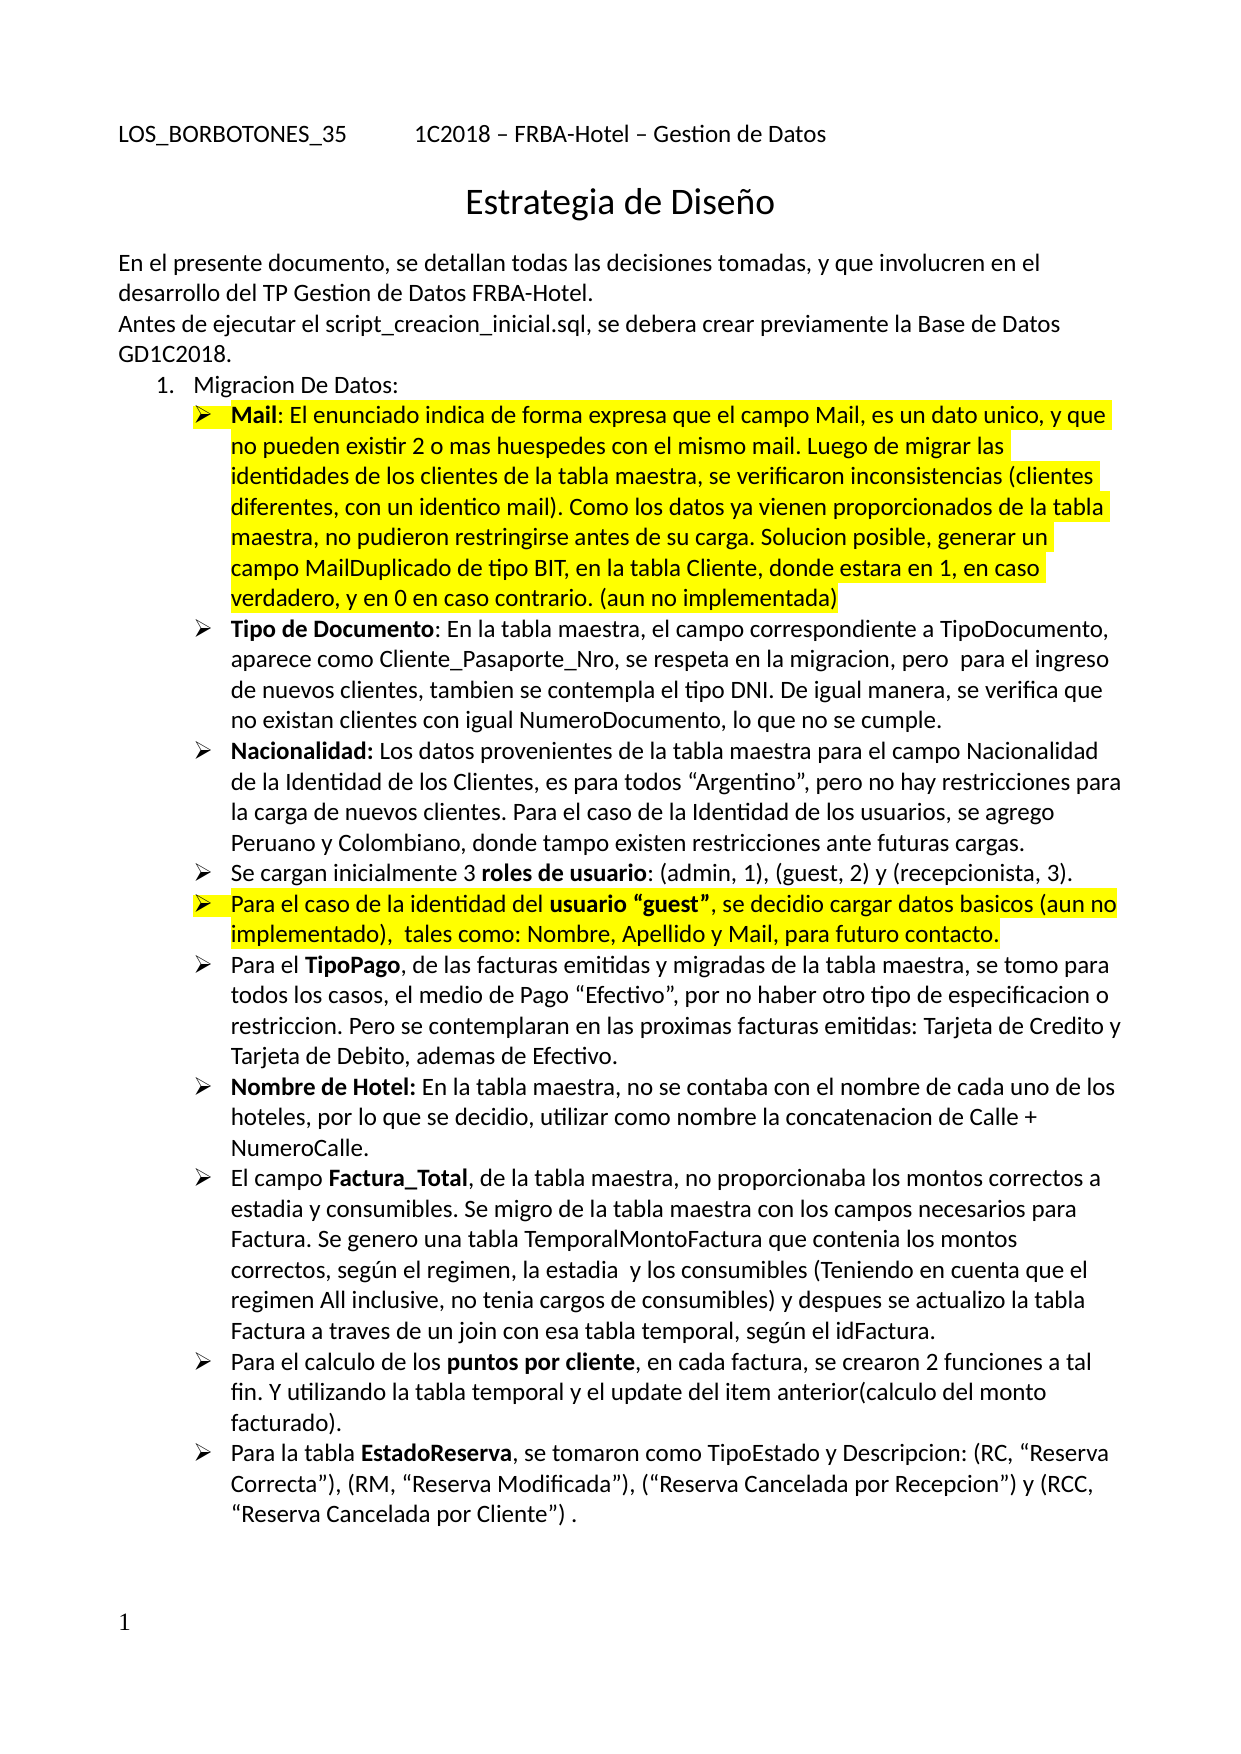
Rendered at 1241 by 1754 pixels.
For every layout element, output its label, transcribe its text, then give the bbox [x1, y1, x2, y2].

list Nombre de Hotel: En la tabla maestra, no se contaba con el nombre de cada uno de los hoteles, por lo que se decidio, utilizar como nombre la concatenacion de Calle + NumeroCalle. [193, 1071, 1122, 1162]
list Nacionalidad: Los datos provenientes de la tabla maestra para el campo Nacionalidad de la Identidad de los Clientes, es para todos “Argentino”, pero no hay restricciones para la carga de nuevos clientes. Para el caso de la Identidad de los usuarios, se agrego Peruano y Colombiano, donde tampo existen restricciones ante futuras cargas. [193, 735, 1122, 857]
list Para la tabla EstadoReserva, se tomaron como TipoEstado y Descripcion: (RC, “Reserva Correcta”), (RM, “Reserva Modificada”), (“Reserva Cancelada por Recepcion”) y (RCC, “Reserva Cancelada por Cliente”) . [193, 1437, 1122, 1529]
list Mail: El enunciado indica de forma expresa que el campo Mail, es un dato unico, y que no pueden existir 2 o mas huespedes con el mismo mail. Luego de migrar las identidades de los clientes de la tabla maestra, se verificaron inconsistencias (clientes diferentes, con un identico mail). Como los datos ya vienen proporcionados de la tabla maestra, no pudieron restringirse antes de su carga. Solucion posible, generar un campo MailDuplicado de tipo BIT, en la tabla Cliente, donde estara en 1, en caso verdadero, y en 0 en caso contrario. (aun no implementada) [193, 399, 1122, 613]
list Migracion De Datos: [156, 369, 1122, 399]
list Se cargan inicialmente 3 roles de usuario: (admin, 1), (guest, 2) y (recepcionista, 3). [193, 857, 1122, 888]
list Tipo de Documento: En la tabla maestra, el campo correspondiente a TipoDocumento, aparece como Cliente_Pasaporte_Nro, se respeta en la migracion, pero para el ingreso de nuevos clientes, tambien se contempla el tipo DNI. De igual manera, se verifica que no existan clientes con igual NumeroDocumento, lo que no se cumple. [193, 613, 1122, 735]
list El campo Factura_Total, de la tabla maestra, no proporcionaba los montos correctos a estadia y consumibles. Se migro de la tabla maestra con los campos necesarios para Factura. Se genero una tabla TemporalMontoFactura que contenia los montos correctos, según el regimen, la estadia y los consumibles (Teniendo en cuenta que el regimen All inclusive, no tenia cargos de consumibles) y despues se actualizo la tabla Factura a traves de un join con esa tabla temporal, según el idFactura. [193, 1162, 1122, 1346]
list Para el calculo de los puntos por cliente, en cada factura, se crearon 2 funciones a tal fin. Y utilizando la tabla temporal y el update del item anterior(calculo del monto facturado). [193, 1346, 1122, 1437]
list Para el caso de la identidad del usuario “guest”, se decidio cargar datos basicos (aun no implementado), tales como: Nombre, Apellido y Mail, para futuro contacto. [193, 888, 1122, 949]
text En el presente documento, se detallan todas las decisiones tomadas, y que involucren en el desarrollo del TP Gestion de Datos FRBA-Hotel. [118, 247, 1122, 308]
text Antes de ejecutar el script_creacion_inicial.sql, se debera crear previamente la Base de Datos GD1C2018. [118, 308, 1122, 369]
list Para el TipoPago, de las facturas emitidas y migradas de la tabla maestra, se tomo para todos los casos, el medio de Pago “Efectivo”, por no haber otro tipo de especificacion o restriccion. Pero se contemplaran en las proximas facturas emitidas: Tarjeta de Credito y Tarjeta de Debito, ademas de Efectivo. [193, 949, 1122, 1071]
text Estrategia de Diseño [118, 178, 1122, 224]
